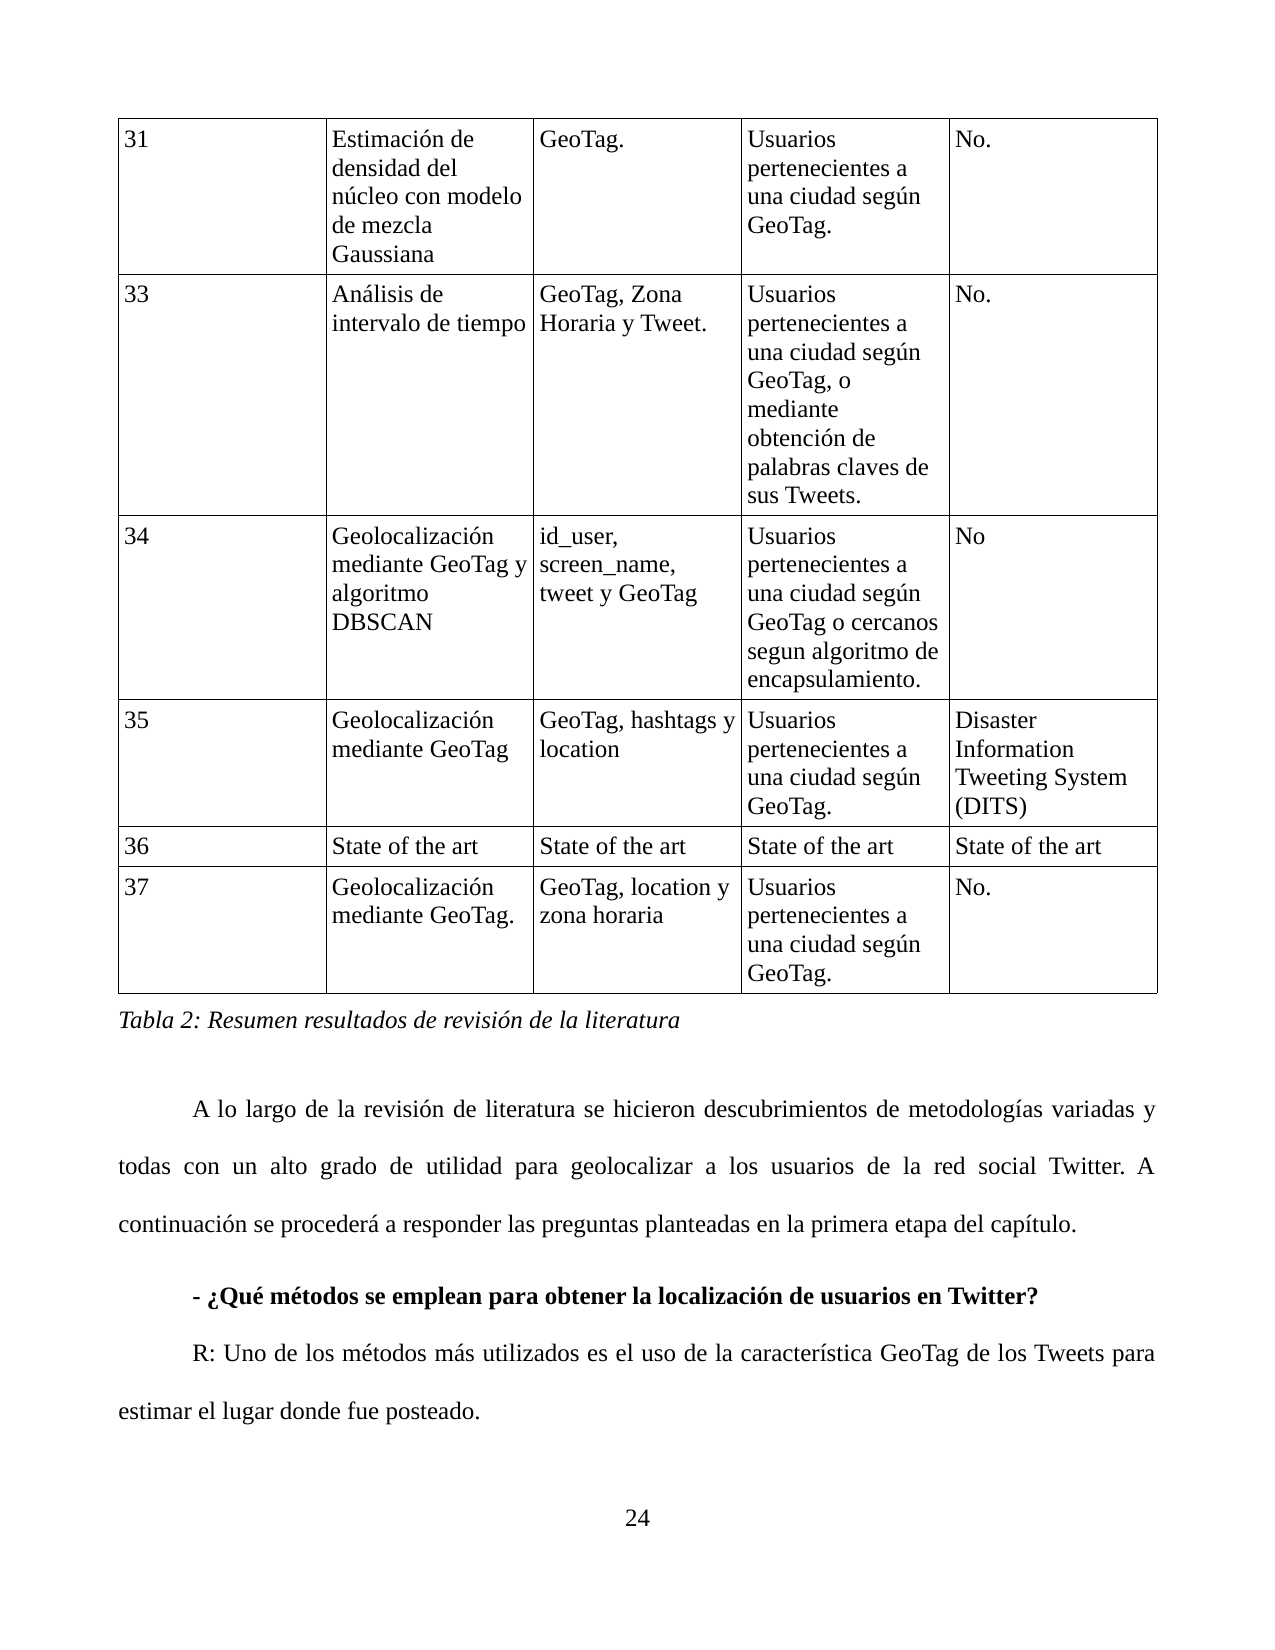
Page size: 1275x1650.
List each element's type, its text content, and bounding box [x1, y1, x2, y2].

table_cell GeoTag, hashtags y location [534, 700, 741, 826]
text A lo largo de la revisión de literatura se hicieron descubrimientos de metodologías variadas y todas con un alto grado de utilidad para geolocalizar a los usuarios de la red social Twitter. A continuación se procederá a responder las preguntas planteadas en la primera etapa del capítulo. [118, 1094, 1157, 1238]
table_cell Estimación de densidad del núcleo con modelo de mezcla Gaussiana [327, 119, 533, 273]
table_cell No. [950, 867, 1157, 992]
table_cell State of the art [950, 827, 1157, 866]
table_cell Usuarios pertenecientes a una ciudad según GeoTag o cercanos segun algoritmo de encapsulamiento. [742, 516, 949, 699]
table_cell State of the art [327, 827, 533, 866]
table_cell No [950, 516, 1157, 699]
table_cell Usuarios pertenecientes a una ciudad según GeoTag. [742, 119, 949, 273]
table_cell Usuarios pertenecientes a una ciudad según GeoTag, o mediante obtención de palabras claves de sus Tweets. [742, 275, 949, 515]
table_cell Usuarios pertenecientes a una ciudad según GeoTag. [742, 867, 949, 992]
table_cell No. [950, 119, 1157, 273]
table_cell Geolocalización mediante GeoTag y algoritmo DBSCAN [327, 516, 533, 699]
text - ¿Qué métodos se emplean para obtener la localización de usuarios en Twitter? [118, 1281, 1157, 1310]
table_cell Disaster Information Tweeting System (DITS) [950, 700, 1157, 826]
table_cell 31 [119, 119, 326, 273]
table_cell State of the art [742, 827, 949, 866]
text Tabla 2: Resumen resultados de revisión de la literatura [118, 1005, 1157, 1034]
text R: Uno de los métodos más utilizados es el uso de la característica GeoTag de los Tweets para estimar el lugar donde fue posteado. [118, 1338, 1157, 1425]
table_cell Geolocalización mediante GeoTag. [327, 867, 533, 992]
table_cell Geolocalización mediante GeoTag [327, 700, 533, 826]
table_cell State of the art [534, 827, 741, 866]
table_cell 35 [119, 700, 326, 826]
table_cell Usuarios pertenecientes a una ciudad según GeoTag. [742, 700, 949, 826]
table_cell 37 [119, 867, 326, 992]
table_cell 34 [119, 516, 326, 699]
table_cell id_user, screen_name, tweet y GeoTag [534, 516, 741, 699]
table_cell Análisis de intervalo de tiempo [327, 275, 533, 515]
table_cell GeoTag, location y zona horaria [534, 867, 741, 992]
table_cell 33 [119, 275, 326, 515]
table_cell 36 [119, 827, 326, 866]
table_cell GeoTag, Zona Horaria y Tweet. [534, 275, 741, 515]
table_cell GeoTag. [534, 119, 741, 273]
table_cell No. [950, 275, 1157, 515]
